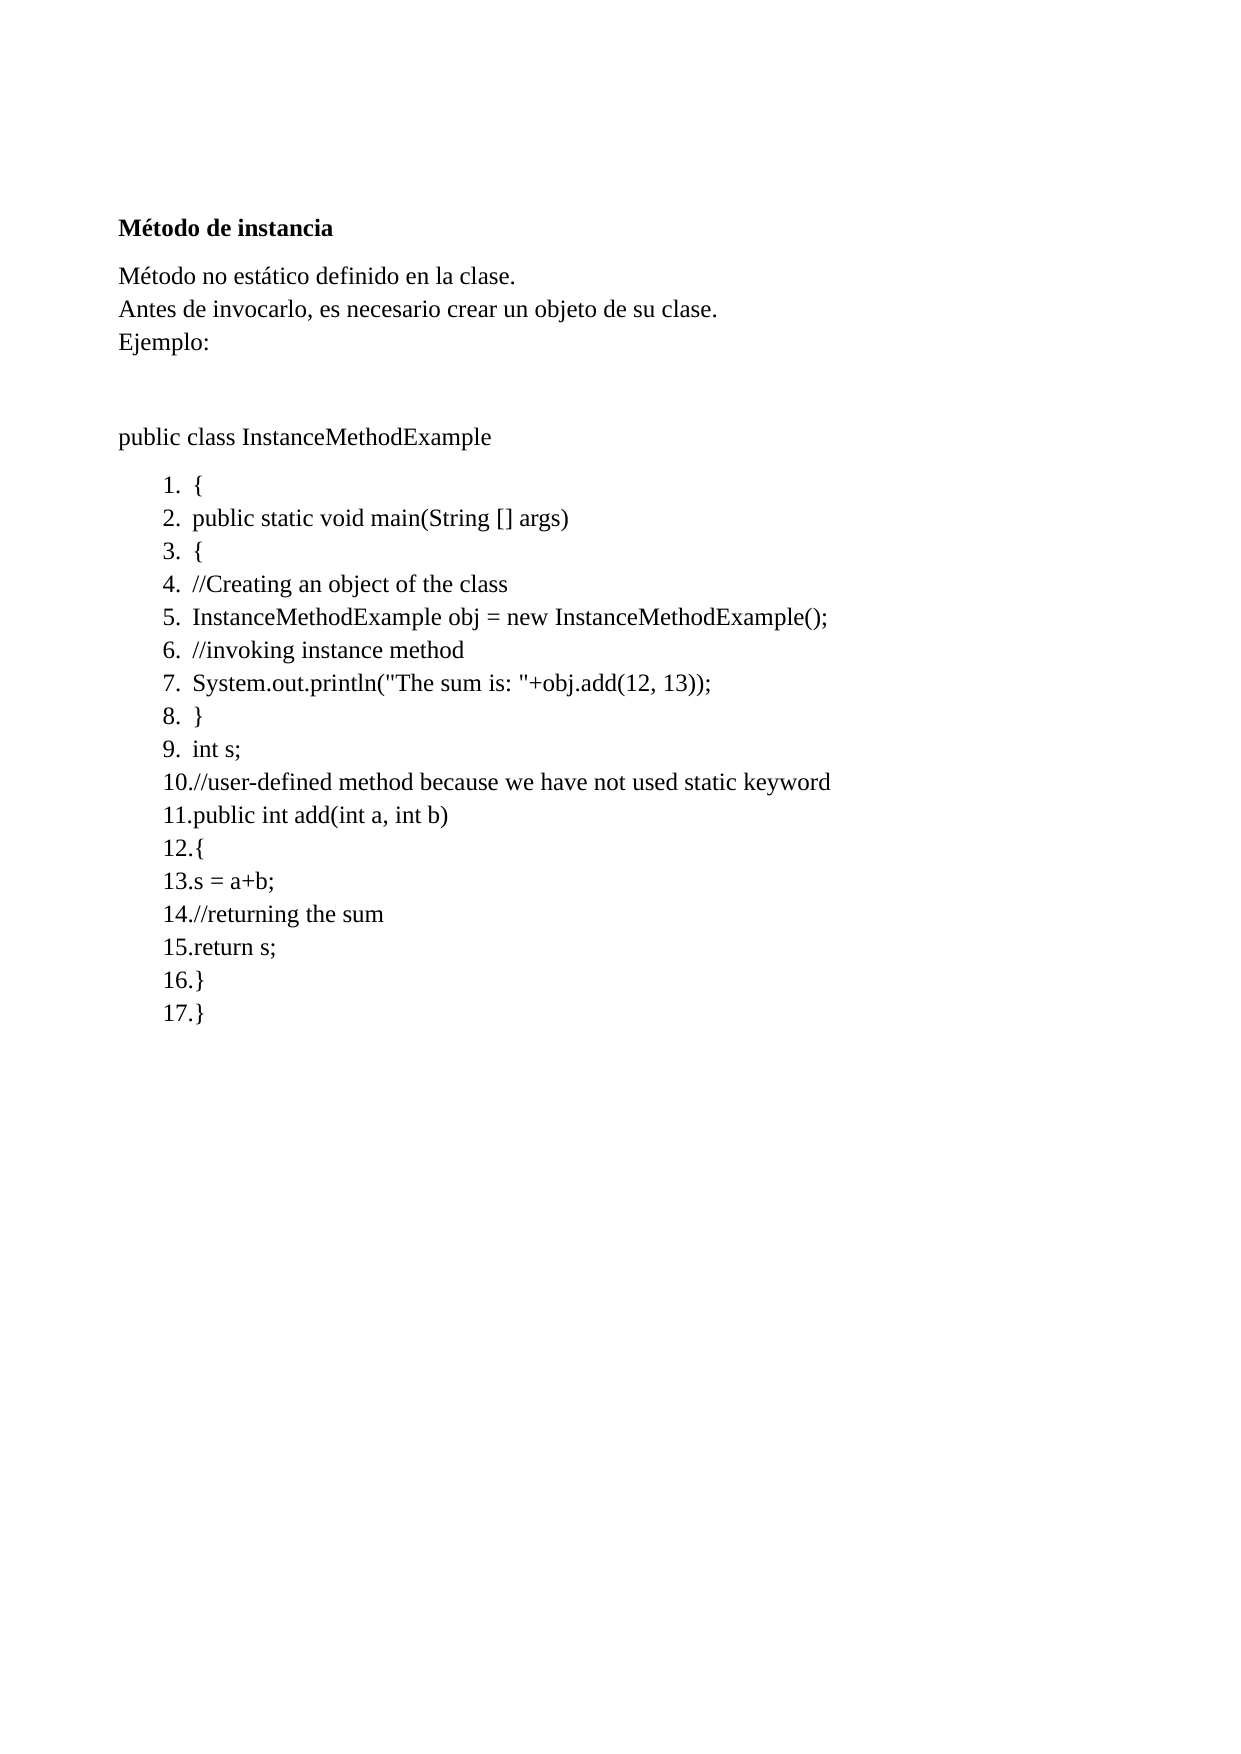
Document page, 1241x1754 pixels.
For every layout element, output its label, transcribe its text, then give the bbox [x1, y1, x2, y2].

list } [162, 998, 1122, 1027]
list System.out.println("The sum is: "+obj.add(12, 13)); [162, 668, 1122, 697]
list { [162, 833, 1122, 862]
list //returning the sum [162, 899, 1122, 928]
list public static void main(String [] args) [162, 503, 1122, 532]
list int s; [162, 734, 1122, 763]
list } [162, 965, 1122, 994]
list return s; [162, 932, 1122, 961]
list //Creating an object of the class [162, 569, 1122, 598]
list } [162, 701, 1122, 730]
list { [162, 470, 1122, 498]
list InstanceMethodExample obj = new InstanceMethodExample(); [162, 602, 1122, 631]
list //user-defined method because we have not used static keyword [162, 767, 1122, 796]
text Método no estático definido en la clase. Antes de invocarlo, es necesario crear un objeto de su clase. Ejemplo: [118, 261, 1122, 356]
list s = a+b; [162, 866, 1122, 895]
text public class InstanceMethodExample [118, 422, 1122, 451]
list public int add(int a, int b) [162, 800, 1122, 829]
list { [162, 536, 1122, 564]
text Método de instancia [118, 213, 1122, 242]
list //invoking instance method [162, 635, 1122, 664]
